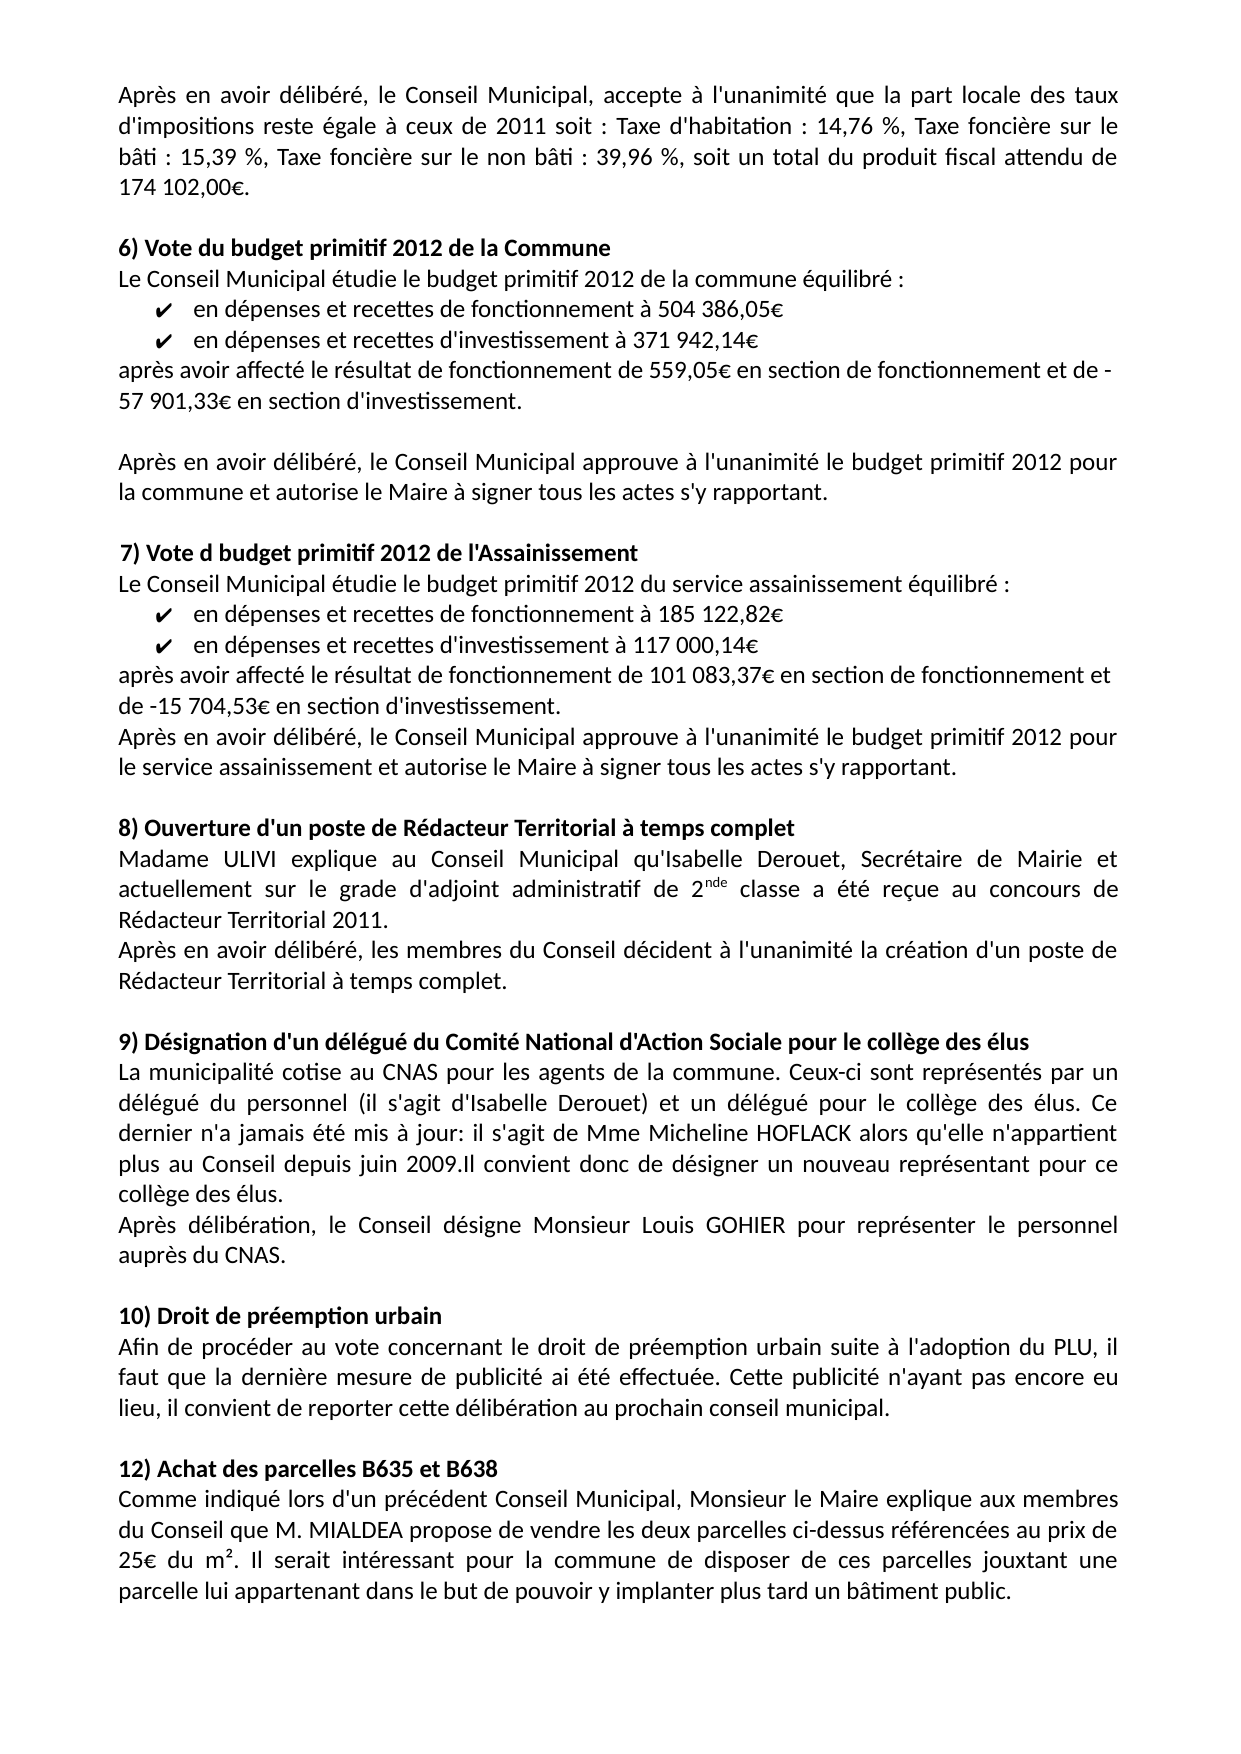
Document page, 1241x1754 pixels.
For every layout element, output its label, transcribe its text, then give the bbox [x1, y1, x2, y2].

text Madame ULIVI explique au Conseil Municipal qu'Isabelle Derouet, Secrétaire de Mairie et actuellement sur le grade d'adjoint administratif de 2nde classe a été reçue au concours de Rédacteur Territorial 2011. [118, 843, 1120, 934]
text La municipalité cotise au CNAS pour les agents de la commune. Ceux-ci sont représentés par un délégué du personnel (il s'agit d'Isabelle Derouet) et un délégué pour le collège des élus. Ce dernier n'a jamais été mis à jour: il s'agit de Mme Micheline HOFLACK alors qu'elle n'appartient plus au Conseil depuis juin 2009.Il convient donc de désigner un nouveau représentant pour ce collège des élus. [118, 1056, 1120, 1209]
text 10) Droit de préemption urbain [118, 1301, 1120, 1331]
text Comme indiqué lors d'un précédent Conseil Municipal, Monsieur le Maire explique aux membres du Conseil que M. MIALDEA propose de vendre les deux parcelles ci-dessus référencées au prix de 25€ du m². Il serait intéressant pour la commune de disposer de ces parcelles jouxtant une parcelle lui appartenant dans le but de pouvoir y implanter plus tard un bâtiment public. [118, 1484, 1120, 1606]
text après avoir affecté le résultat de fonctionnement de 559,05€ en section de fonctionnement et de -57 901,33€ en section d'investissement. [118, 354, 1120, 415]
list en dépenses et recettes d'investissement à 117 000,14€ [156, 629, 1120, 659]
text Après en avoir délibéré, les membres du Conseil décident à l'unanimité la création d'un poste de Rédacteur Territorial à temps complet. [118, 934, 1120, 995]
text après avoir affecté le résultat de fonctionnement de 101 083,37€ en section de fonctionnement et de -15 704,53€ en section d'investissement. [118, 659, 1120, 721]
list 7) Vote d budget primitif 2012 de l'Assainissement [120, 537, 1120, 568]
text 12) Achat des parcelles B635 et B638 [118, 1453, 1120, 1484]
text 8) Ouverture d'un poste de Rédacteur Territorial à temps complet [118, 812, 1120, 843]
list en dépenses et recettes de fonctionnement à 185 122,82€ [156, 598, 1120, 629]
text Après en avoir délibéré, le Conseil Municipal approuve à l'unanimité le budget primitif 2012 pour le service assainissement et autorise le Maire à signer tous les actes s'y rapportant. [118, 721, 1120, 782]
text Après en avoir délibéré, le Conseil Municipal approuve à l'unanimité le budget primitif 2012 pour la commune et autorise le Maire à signer tous les actes s'y rapportant. [118, 446, 1120, 507]
text Après en avoir délibéré, le Conseil Municipal, accepte à l'unanimité que la part locale des taux d'impositions reste égale à ceux de 2011 soit : Taxe d'habitation : 14,76 %, Taxe foncière sur le bâti : 15,39 %, Taxe foncière sur le non bâti : 39,96 %, soit un total du produit fiscal attendu de 174 102,00€. [118, 80, 1120, 202]
list en dépenses et recettes de fonctionnement à 504 386,05€ [156, 293, 1120, 324]
text 6) Vote du budget primitif 2012 de la Commune [118, 232, 1120, 263]
text Après délibération, le Conseil désigne Monsieur Louis GOHIER pour représenter le personnel auprès du CNAS. [118, 1209, 1120, 1270]
text 9) Désignation d'un délégué du Comité National d'Action Sociale pour le collège des élus [118, 1026, 1120, 1056]
text Afin de procéder au vote concernant le droit de préemption urbain suite à l'adoption du PLU, il faut que la dernière mesure de publicité ai été effectuée. Cette publicité n'ayant pas encore eu lieu, il convient de reporter cette délibération au prochain conseil municipal. [118, 1331, 1120, 1423]
text Le Conseil Municipal étudie le budget primitif 2012 de la commune équilibré : [118, 263, 1120, 293]
list en dépenses et recettes d'investissement à 371 942,14€ [156, 324, 1120, 354]
text Le Conseil Municipal étudie le budget primitif 2012 du service assainissement équilibré : [118, 568, 1120, 598]
